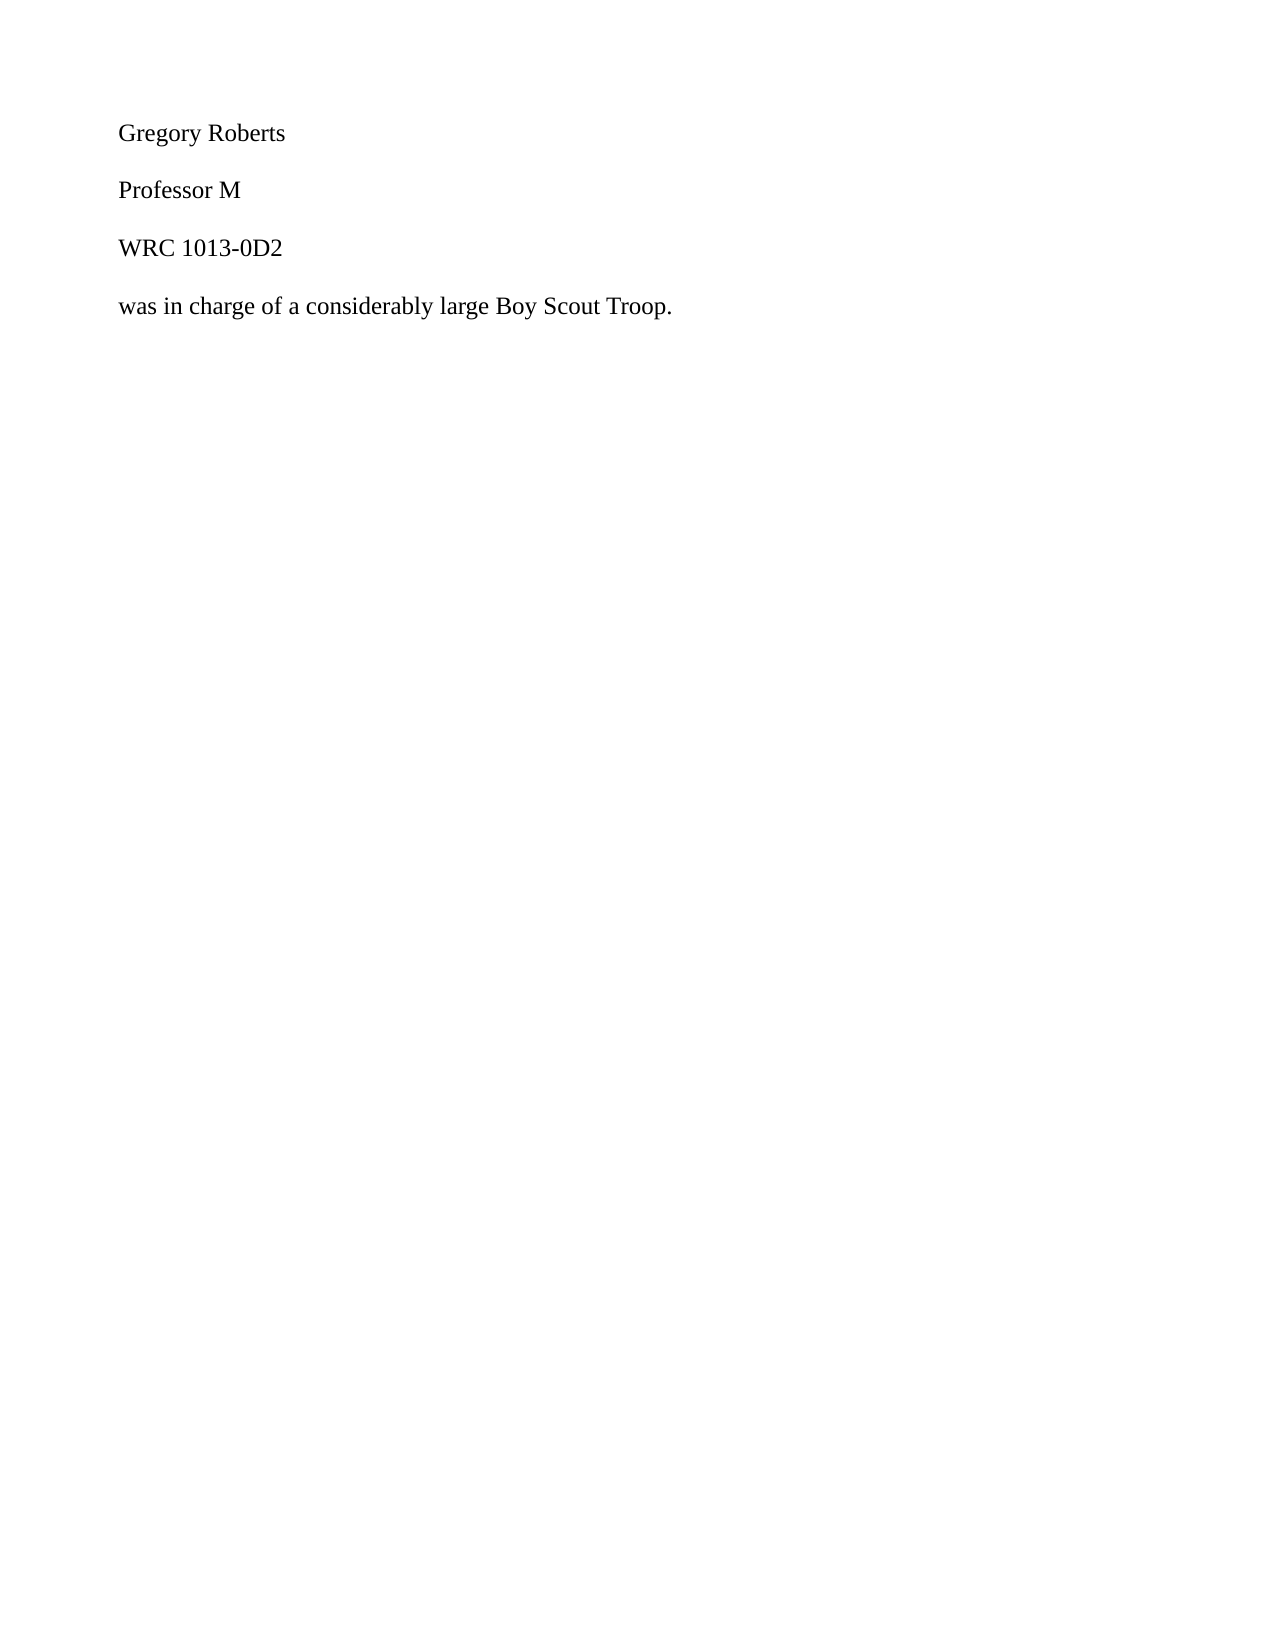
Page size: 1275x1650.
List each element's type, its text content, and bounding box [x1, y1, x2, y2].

text was in charge of a considerably large Boy Scout Troop. [118, 291, 1157, 320]
